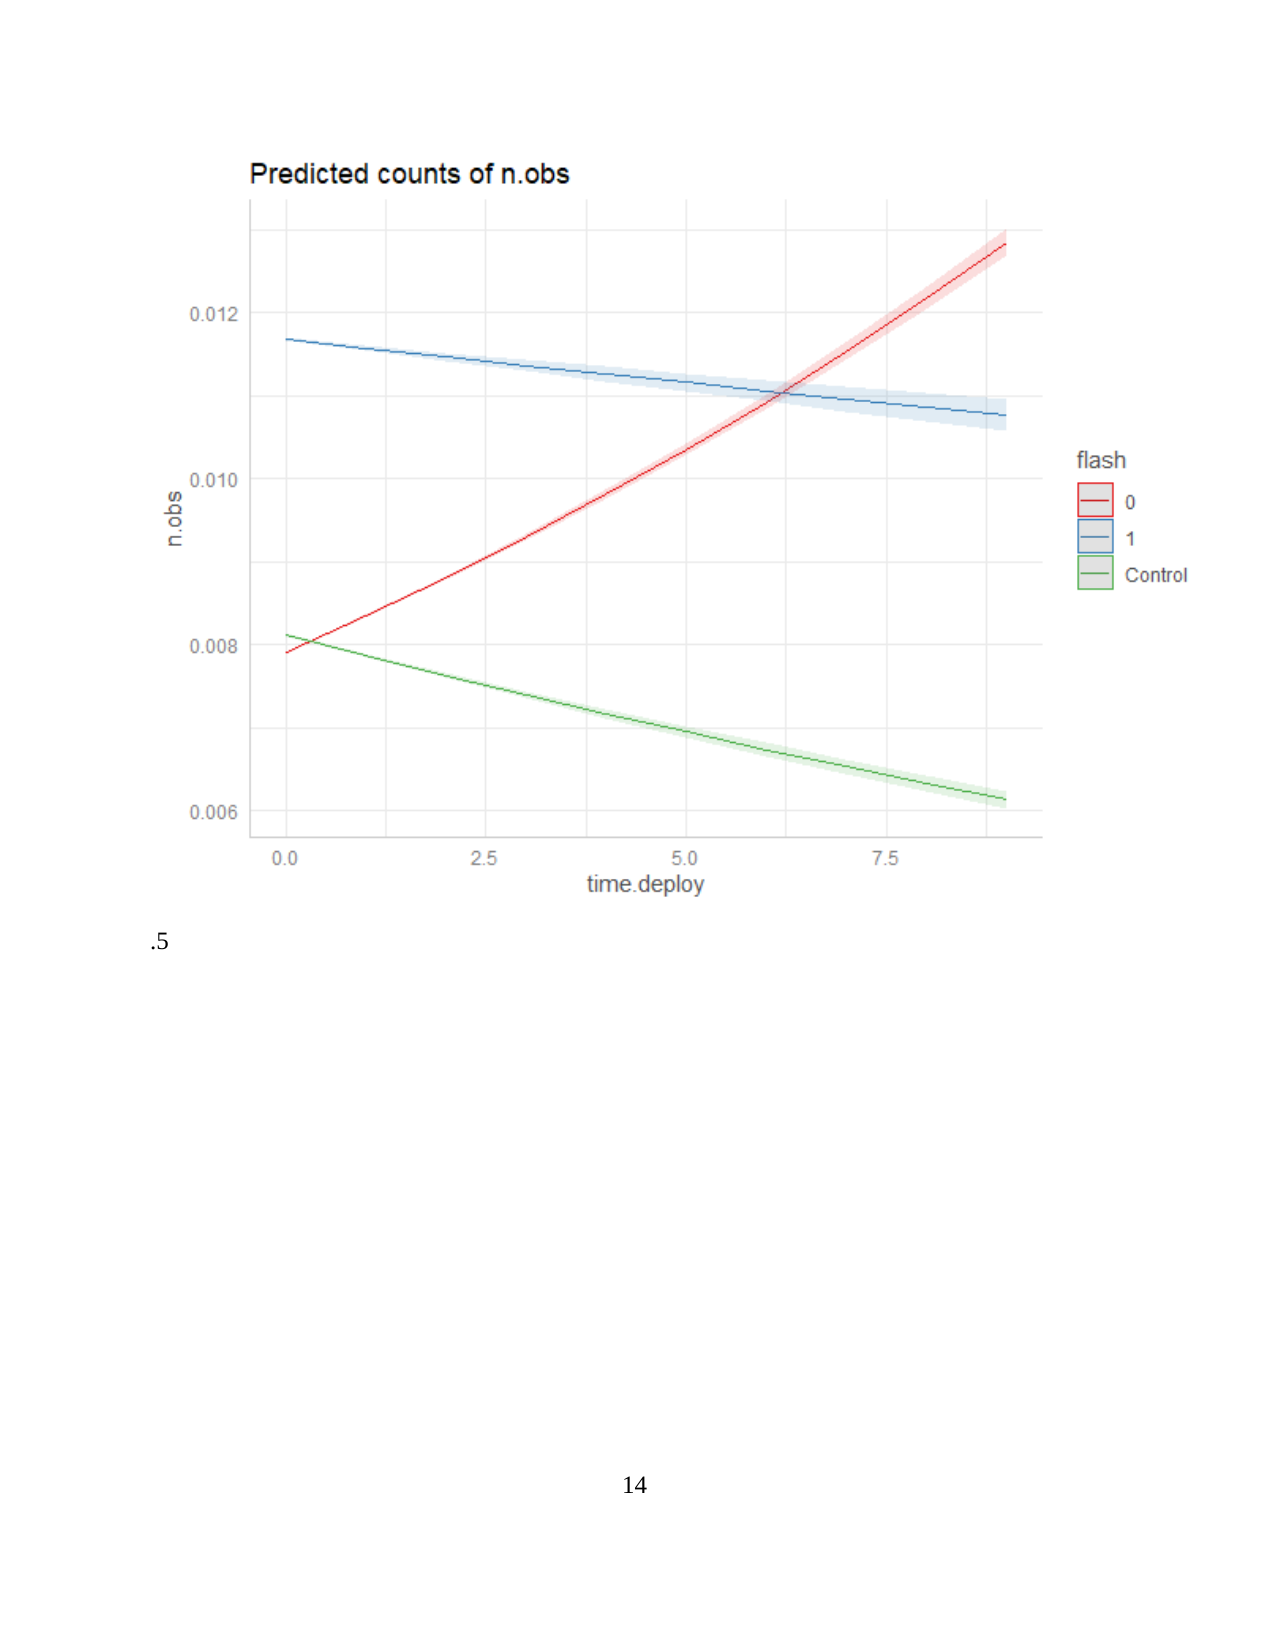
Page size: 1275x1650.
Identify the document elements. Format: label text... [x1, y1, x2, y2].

text .5 [150, 926, 1125, 954]
picture [150, 150, 1212, 908]
